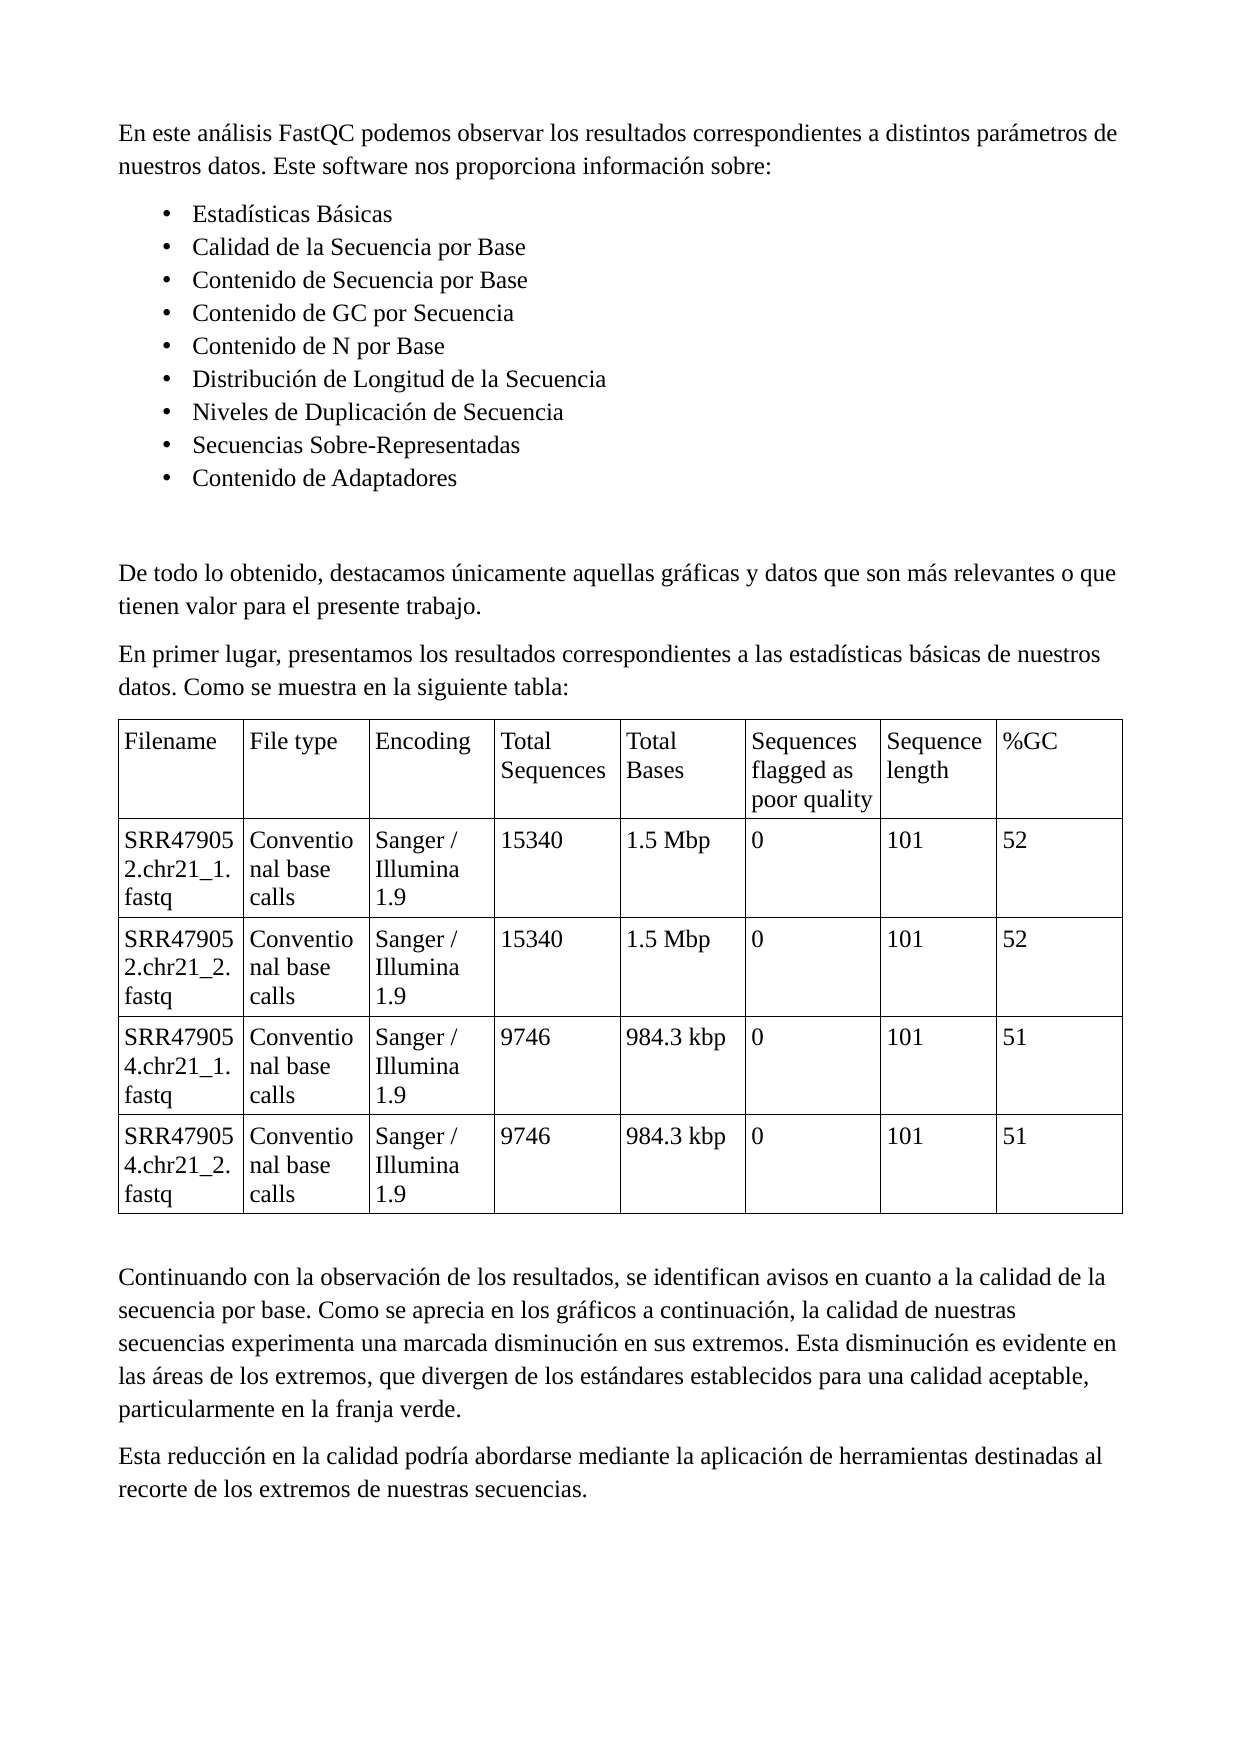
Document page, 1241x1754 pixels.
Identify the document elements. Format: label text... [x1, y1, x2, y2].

table_cell SRR479052.chr21_1.fastq [119, 819, 243, 917]
table_cell 0 [746, 819, 880, 917]
table_header Total Bases [621, 720, 745, 818]
list Contenido de N por Base [162, 331, 1122, 359]
table_cell 9746 [495, 1115, 620, 1213]
table_cell 1.5 Mbp [621, 819, 745, 917]
table_cell 101 [881, 1017, 996, 1114]
table_header Sequence length [881, 720, 996, 818]
text De todo lo obtenido, destacamos únicamente aquellas gráficas y datos que son más relevantes o que tienen valor para el presente trabajo. [118, 558, 1122, 620]
list Contenido de GC por Secuencia [162, 298, 1122, 327]
list Calidad de la Secuencia por Base [162, 232, 1122, 261]
text Esta reducción en la calidad podría abordarse mediante la aplicación de herramientas destinadas al recorte de los extremos de nuestras secuencias. [118, 1441, 1122, 1503]
table_cell 9746 [495, 1017, 620, 1114]
table_header Total Sequences [495, 720, 620, 818]
table_cell 984.3 kbp [621, 1017, 745, 1114]
table_cell 101 [881, 1115, 996, 1213]
table_header Encoding [370, 720, 494, 818]
table_header Sequences flagged as poor quality [746, 720, 880, 818]
list Secuencias Sobre-Representadas [162, 430, 1122, 459]
table_cell Conventional base calls [244, 1115, 369, 1213]
table_cell 984.3 kbp [621, 1115, 745, 1213]
table_cell 52 [997, 918, 1122, 1016]
table_cell Conventional base calls [244, 918, 369, 1016]
list Contenido de Adaptadores [162, 463, 1122, 492]
list Distribución de Longitud de la Secuencia [162, 364, 1122, 393]
list Contenido de Secuencia por Base [162, 265, 1122, 293]
table_header File type [244, 720, 369, 818]
text Continuando con la observación de los resultados, se identifican avisos en cuanto a la calidad de la secuencia por base. Como se aprecia en los gráficos a continuación, la calidad de nuestras secuencias experimenta una marcada disminución en sus extremos. Esta disminución es evidente en las áreas de los extremos, que divergen de los estándares establecidos para una calidad aceptable, particularmente en la franja verde. [118, 1262, 1122, 1423]
table_cell 15340 [495, 918, 620, 1016]
table_cell Conventional base calls [244, 819, 369, 917]
table_cell 15340 [495, 819, 620, 917]
table_cell 51 [997, 1115, 1122, 1213]
table_cell 51 [997, 1017, 1122, 1114]
list Estadísticas Básicas [162, 199, 1122, 227]
table_cell 101 [881, 918, 996, 1016]
table_header Filename [119, 720, 243, 818]
table_cell 0 [746, 1017, 880, 1114]
list Niveles de Duplicación de Secuencia [162, 397, 1122, 426]
table_header %GC [997, 720, 1122, 818]
table_cell Conventional base calls [244, 1017, 369, 1114]
table_cell 0 [746, 1115, 880, 1213]
table_cell 1.5 Mbp [621, 918, 745, 1016]
table_cell SRR479054.chr21_1.fastq [119, 1017, 243, 1114]
table_cell SRR479054.chr21_2.fastq [119, 1115, 243, 1213]
table_cell 0 [746, 918, 880, 1016]
table_cell SRR479052.chr21_2.fastq [119, 918, 243, 1016]
table_cell 101 [881, 819, 996, 917]
table_cell Sanger / Illumina 1.9 [370, 819, 494, 917]
table_cell Sanger / Illumina 1.9 [370, 1017, 494, 1114]
text En primer lugar, presentamos los resultados correspondientes a las estadísticas básicas de nuestros datos. Como se muestra en la siguiente tabla: [118, 639, 1122, 701]
table_cell Sanger / Illumina 1.9 [370, 918, 494, 1016]
table_cell Sanger / Illumina 1.9 [370, 1115, 494, 1213]
text En este análisis FastQC podemos observar los resultados correspondientes a distintos parámetros de nuestros datos. Este software nos proporciona información sobre: [118, 118, 1122, 180]
table_cell 52 [997, 819, 1122, 917]
